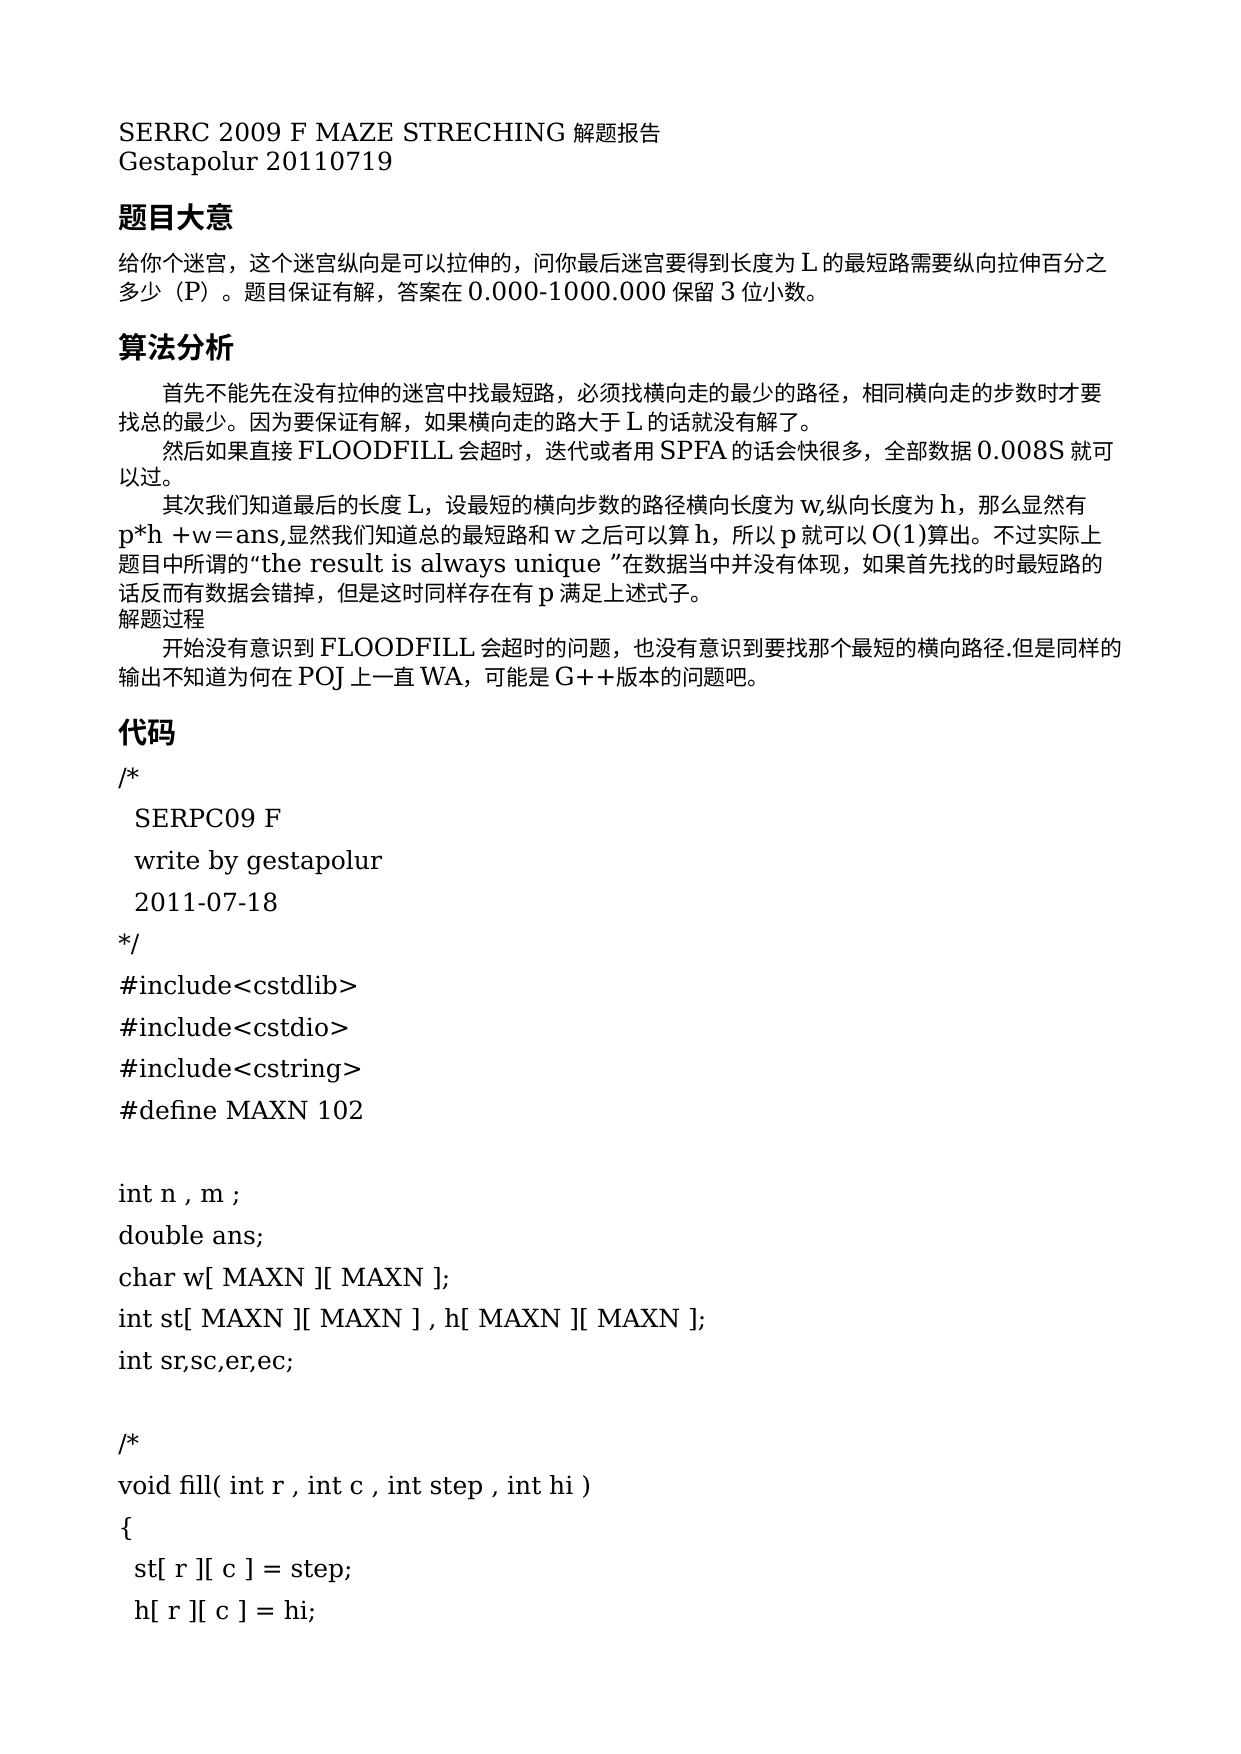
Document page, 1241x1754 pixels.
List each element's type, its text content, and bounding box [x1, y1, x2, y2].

text 其次我们知道最后的长度L，设最短的横向步数的路径横向长度为w,纵向长度为h，那么显然有p*h +ｗ＝ans,显然我们知道总的最短路和w之后可以算h，所以p就可以O(1)算出。不过实际上题目中所谓的“the result is always unique ”在数据当中并没有体现，如果首先找的时最短路的话反而有数据会错掉，但是这时同样存在有p满足上述式子。 [118, 491, 1122, 607]
subtitle 算法分析 [118, 331, 1122, 365]
text */ [118, 929, 1122, 958]
text #include<cstdio> [118, 1013, 1122, 1042]
text /* [118, 763, 1122, 792]
text int st[ MAXN ][ MAXN ] , h[ MAXN ][ MAXN ]; [118, 1304, 1122, 1333]
text 首先不能先在没有拉伸的迷宫中找最短路，必须找横向走的最少的路径，相同横向走的步数时才要找总的最少。因为要保证有解，如果横向走的路大于L的话就没有解了。 [118, 378, 1122, 436]
text 开始没有意识到FLOODFILL会超时的问题，也没有意识到要找那个最短的横向路径.但是同样的输出不知道为何在POJ上一直WA，可能是G++版本的问题吧。 [118, 633, 1122, 691]
text 然后如果直接FLOODFILL会超时，迭代或者用SPFA的话会快很多，全部数据0.008S就可以过。 [118, 436, 1122, 491]
text { [118, 1513, 1122, 1542]
text #include<cstdlib> [118, 971, 1122, 1000]
text h[ r ][ c ] = hi; [118, 1596, 1122, 1625]
text SERRC 2009 F MAZE STRECHING 解题报告 [118, 118, 1122, 147]
text 解题过程 [118, 607, 1122, 633]
text char w[ MAXN ][ MAXN ]; [118, 1263, 1122, 1292]
text 2011-07-18 [118, 888, 1122, 917]
text /* [118, 1429, 1122, 1458]
text Gestapolur 20110719 [118, 147, 1122, 176]
text #define MAXN 102 [118, 1096, 1122, 1125]
text write by gestapolur [118, 846, 1122, 875]
subtitle 题目大意 [118, 201, 1122, 235]
text SERPC09 F [118, 804, 1122, 833]
text int n , m ; [118, 1179, 1122, 1208]
text 给你个迷宫，这个迷宫纵向是可以拉伸的，问你最后迷宫要得到长度为L的最短路需要纵向拉伸百分之多少（P）。题目保证有解，答案在0.000-1000.000保留3位小数。 [118, 248, 1122, 306]
text double ans; [118, 1221, 1122, 1250]
subtitle 代码 [118, 716, 1122, 750]
text int sr,sc,er,ec; [118, 1346, 1122, 1375]
text void fill( int r , int c , int step , int hi ) [118, 1471, 1122, 1500]
text st[ r ][ c ] = step; [118, 1554, 1122, 1583]
text #include<cstring> [118, 1054, 1122, 1083]
